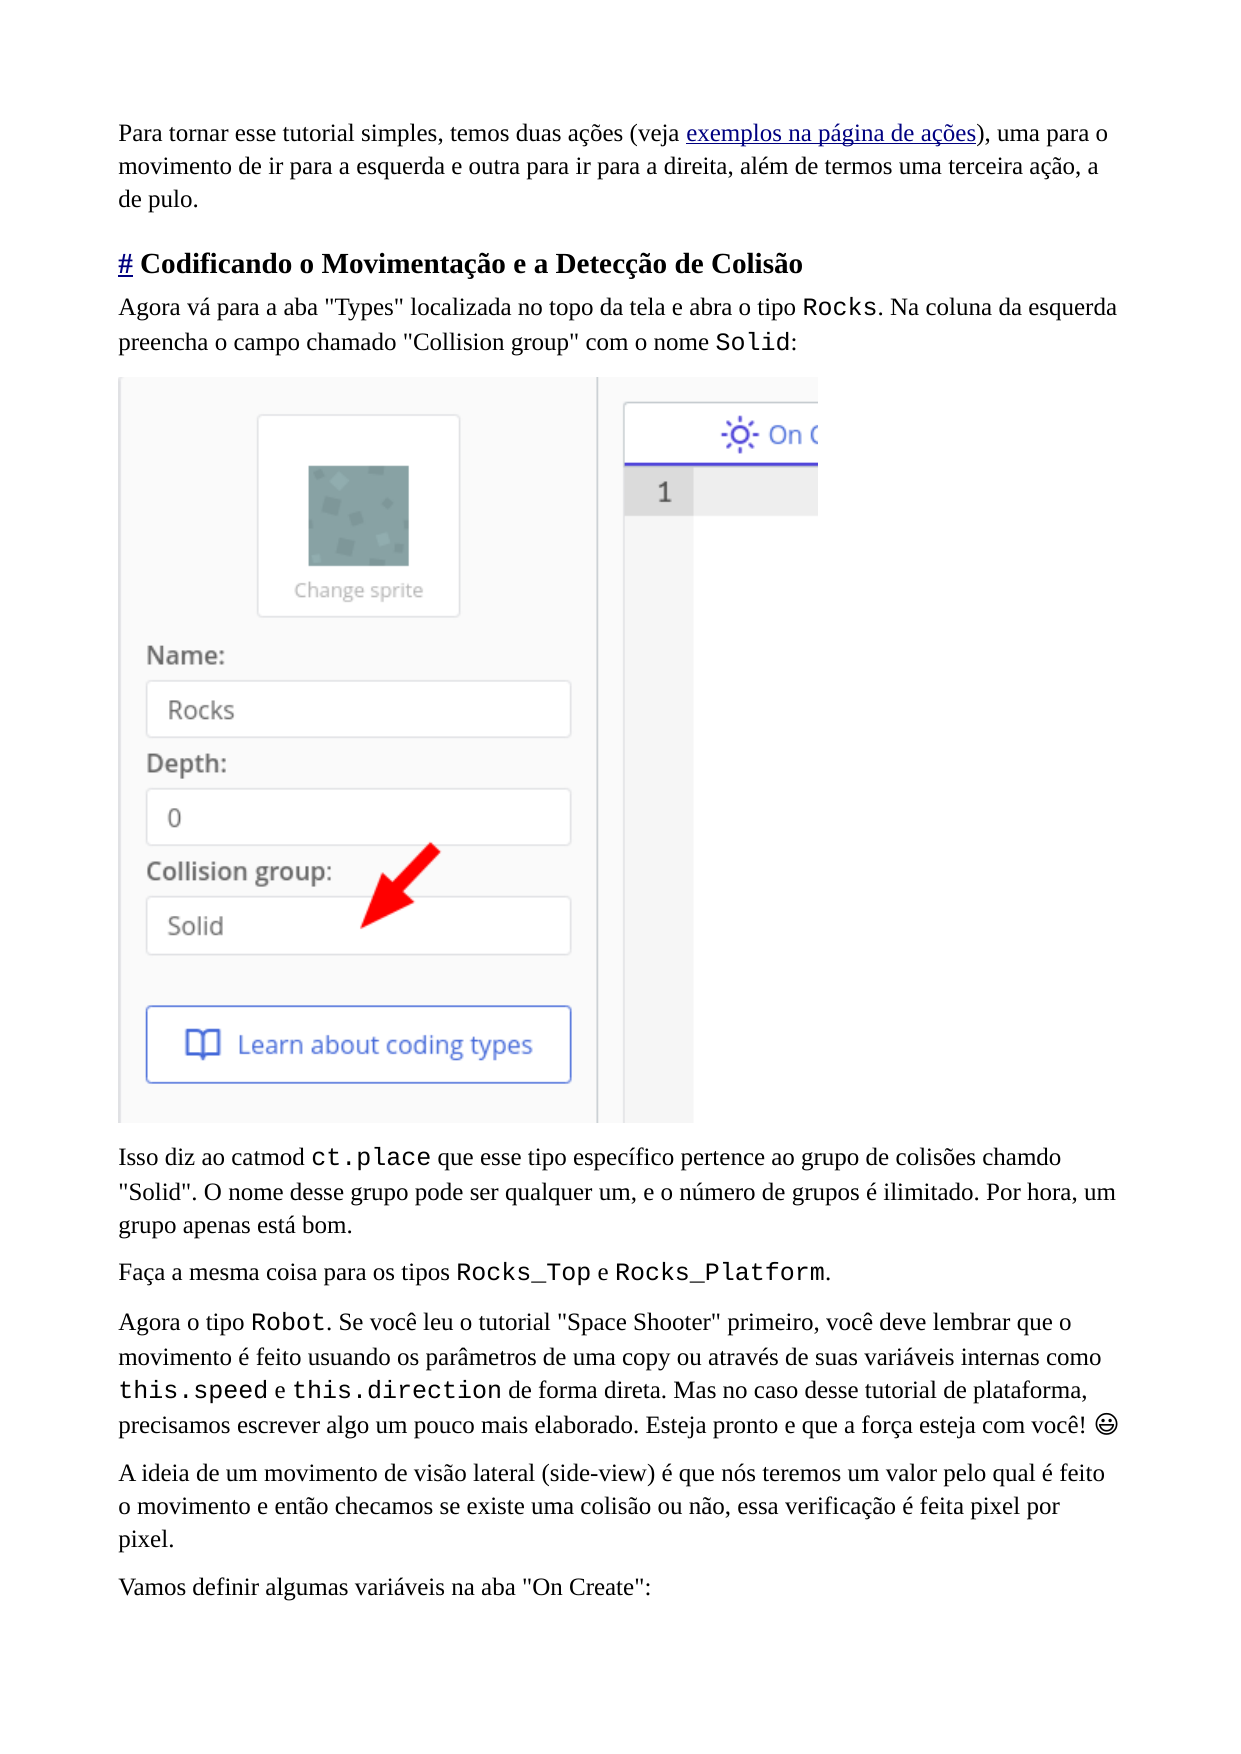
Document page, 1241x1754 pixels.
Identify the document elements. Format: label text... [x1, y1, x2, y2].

subtitle # Codificando o Movimentação e a Detecção de Colisão [118, 246, 1122, 280]
text Vamos definir algumas variáveis na aba "On Create": [118, 1572, 1122, 1601]
text Isso diz ao catmod ct.place que esse tipo específico pertence ao grupo de colisões chamdo "Solid". O nome desse grupo pode ser qualquer um, e o número de grupos é ilimitado. Por hora, um grupo apenas está bom. [118, 1142, 1122, 1238]
text Agora o tipo Robot. Se você leu o tutorial "Space Shooter" primeiro, você deve lembrar que o movimento é feito usuando os parâmetros de uma copy ou através de suas variáveis internas como this.speed e this.direction de forma direta. Mas no caso desse tutorial de plataforma, precisamos escrever algo um pouco mais elaborado. Esteja pronto e que a força esteja com você! 😃 [118, 1307, 1122, 1439]
text Para tornar esse tutorial simples, temos duas ações (veja exemplos na página de ações), uma para o movimento de ir para a esquerda e outra para ir para a direita, além de termos uma terceira ação, a de pulo. [118, 118, 1122, 213]
text A ideia de um movimento de visão lateral (side-view) é que nós teremos um valor pelo qual é feito o movimento e então checamos se existe uma colisão ou não, essa verificação é feita pixel por pixel. [118, 1458, 1122, 1553]
text Agora vá para a aba "Types" localizada no topo da tela e abra o tipo Rocks. Na coluna da esquerda preencha o campo chamado "Collision group" com o nome Solid: [118, 292, 1122, 358]
picture [118, 377, 818, 1123]
text Faça a mesma coisa para os tipos Rocks_Top e Rocks_Platform. [118, 1257, 1122, 1288]
